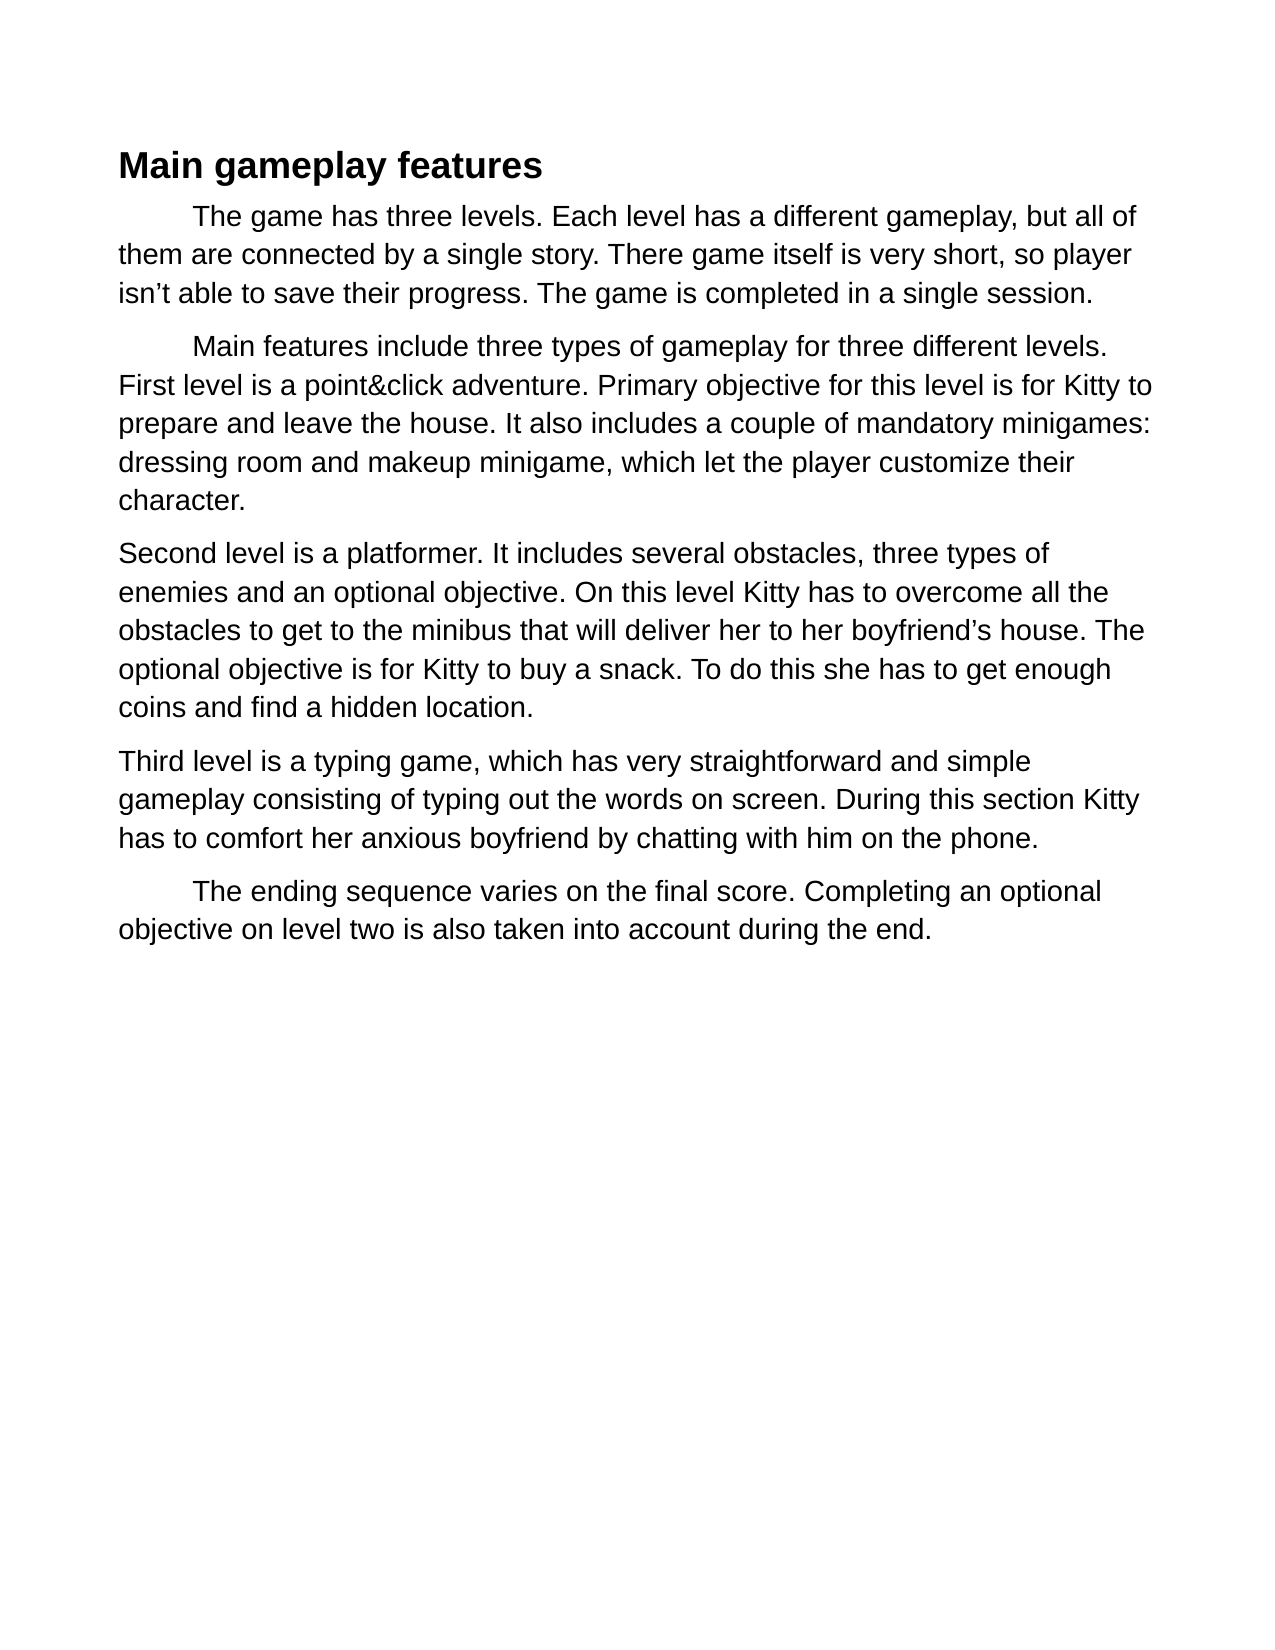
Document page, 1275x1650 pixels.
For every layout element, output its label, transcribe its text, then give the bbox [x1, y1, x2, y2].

subtitle Main gameplay features [118, 143, 1157, 186]
text Third level is a typing game, which has very straightforward and simple gameplay consisting of typing out the words on screen. During this section Kitty has to comfort her anxious boyfriend by chatting with him on the phone. [118, 743, 1157, 854]
text The ending sequence varies on the final score. Completing an optional objective on level two is also taken into account during the end. [118, 874, 1157, 946]
text Second level is a platformer. It includes several obstacles, three types of enemies and an optional objective. On this level Kitty has to overcome all the obstacles to get to the minibus that will deliver her to her boyfriend’s house. The optional objective is for Kitty to buy a snack. To do this she has to get enough coins and find a hidden location. [118, 536, 1157, 724]
text The game has three levels. Each level has a different gameplay, but all of them are connected by a single story. There game itself is very short, so player isn’t able to save their progress. The game is completed in a single session. [118, 199, 1157, 309]
text Main features include three types of gameplay for three different levels. First level is a point&click adventure. Primary objective for this level is for Kitty to prepare and leave the house. It also includes a couple of mandatory minigames: dressing room and makeup minigame, which let the player customize their character. [118, 329, 1157, 517]
